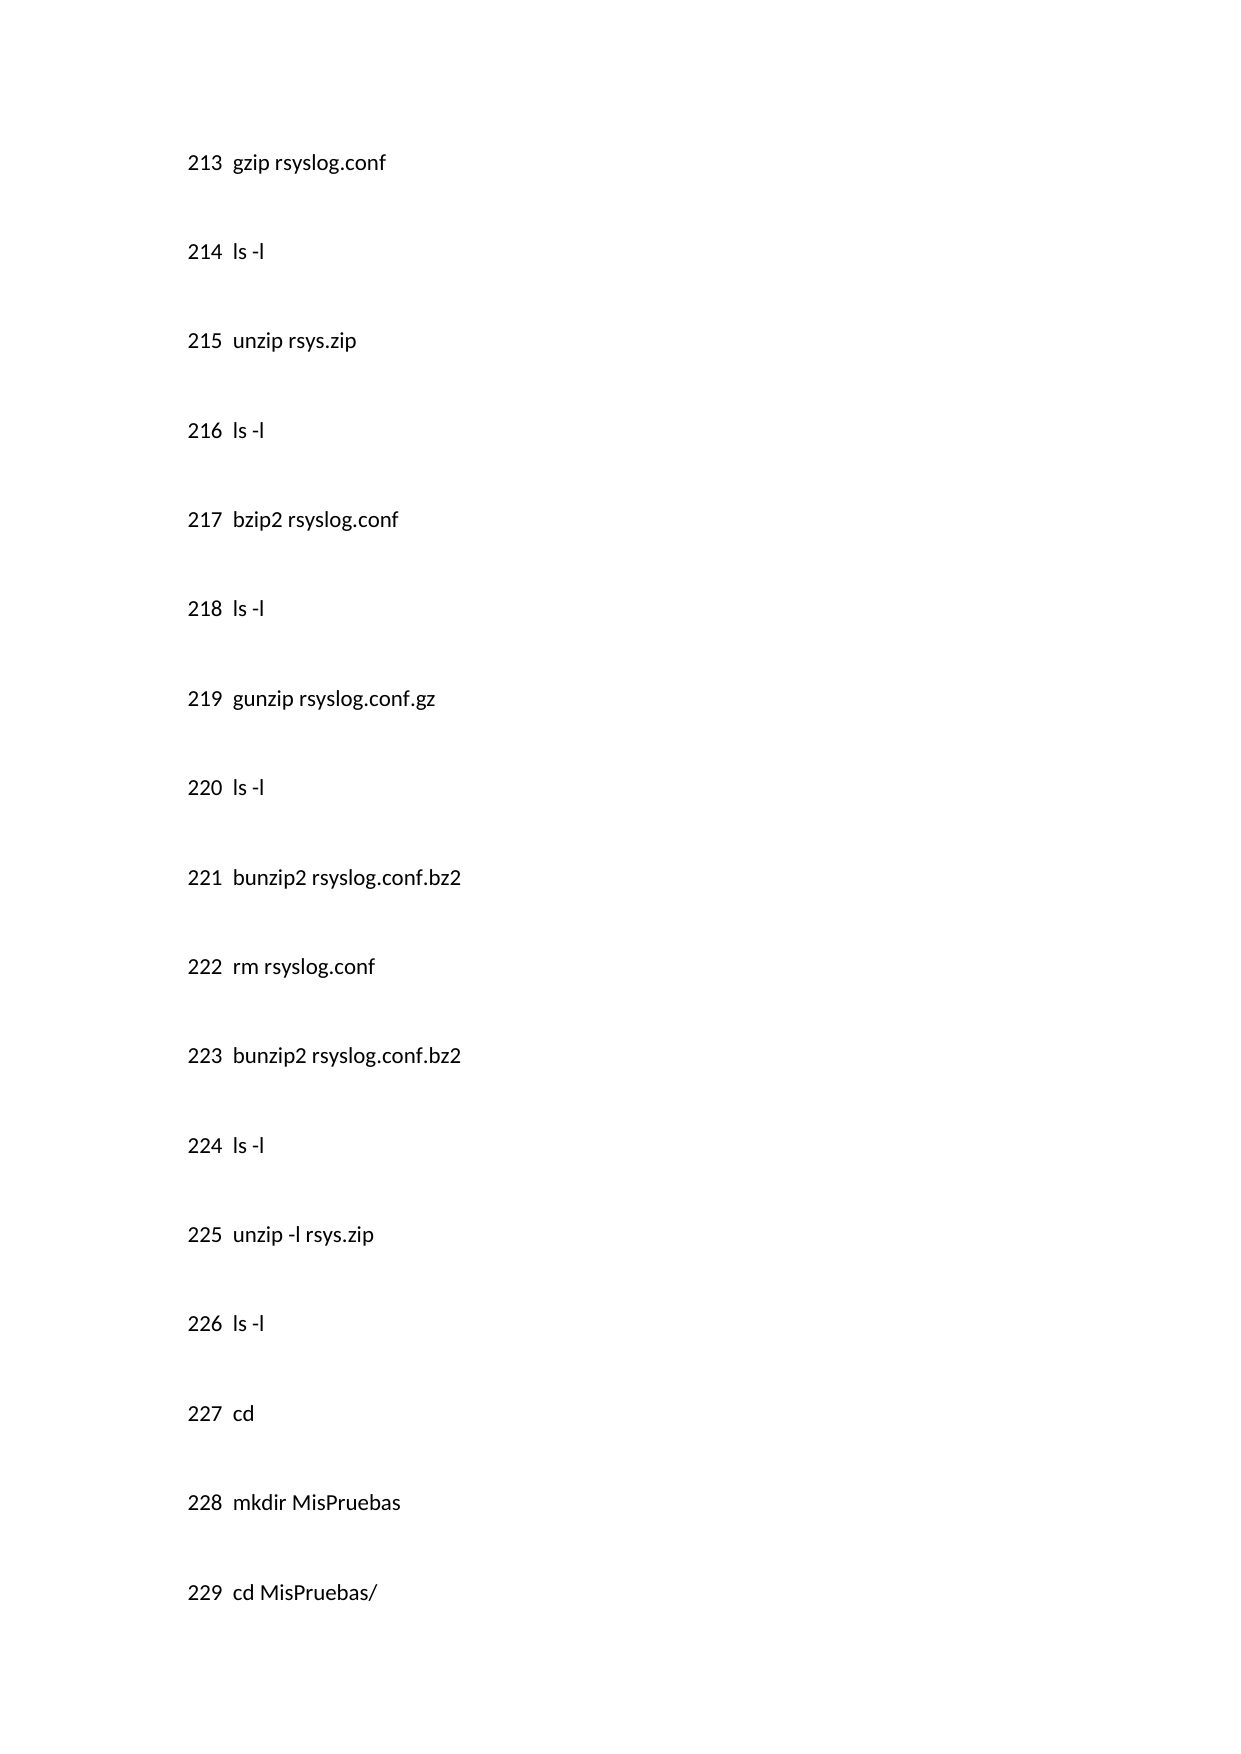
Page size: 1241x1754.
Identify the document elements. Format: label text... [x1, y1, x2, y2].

text 216 ls -l [177, 416, 1063, 444]
text 215 unzip rsys.zip [177, 326, 1063, 354]
text 214 ls -l [177, 237, 1063, 265]
text 218 ls -l [177, 594, 1063, 622]
text 225 unzip -l rsys.zip [177, 1220, 1063, 1248]
text 222 rm rsyslog.conf [177, 952, 1063, 980]
text 220 ls -l [177, 773, 1063, 801]
text 227 cd [177, 1399, 1063, 1427]
text 219 gunzip rsyslog.conf.gz [177, 684, 1063, 712]
text 229 cd MisPruebas/ [177, 1578, 1063, 1606]
text 224 ls -l [177, 1131, 1063, 1159]
text 223 bunzip2 rsyslog.conf.bz2 [177, 1041, 1063, 1069]
text 217 bzip2 rsyslog.conf [177, 505, 1063, 533]
text 213 gzip rsyslog.conf [177, 148, 1063, 176]
text 226 ls -l [177, 1309, 1063, 1337]
text 221 bunzip2 rsyslog.conf.bz2 [177, 863, 1063, 891]
text 228 mkdir MisPruebas [177, 1488, 1063, 1516]
